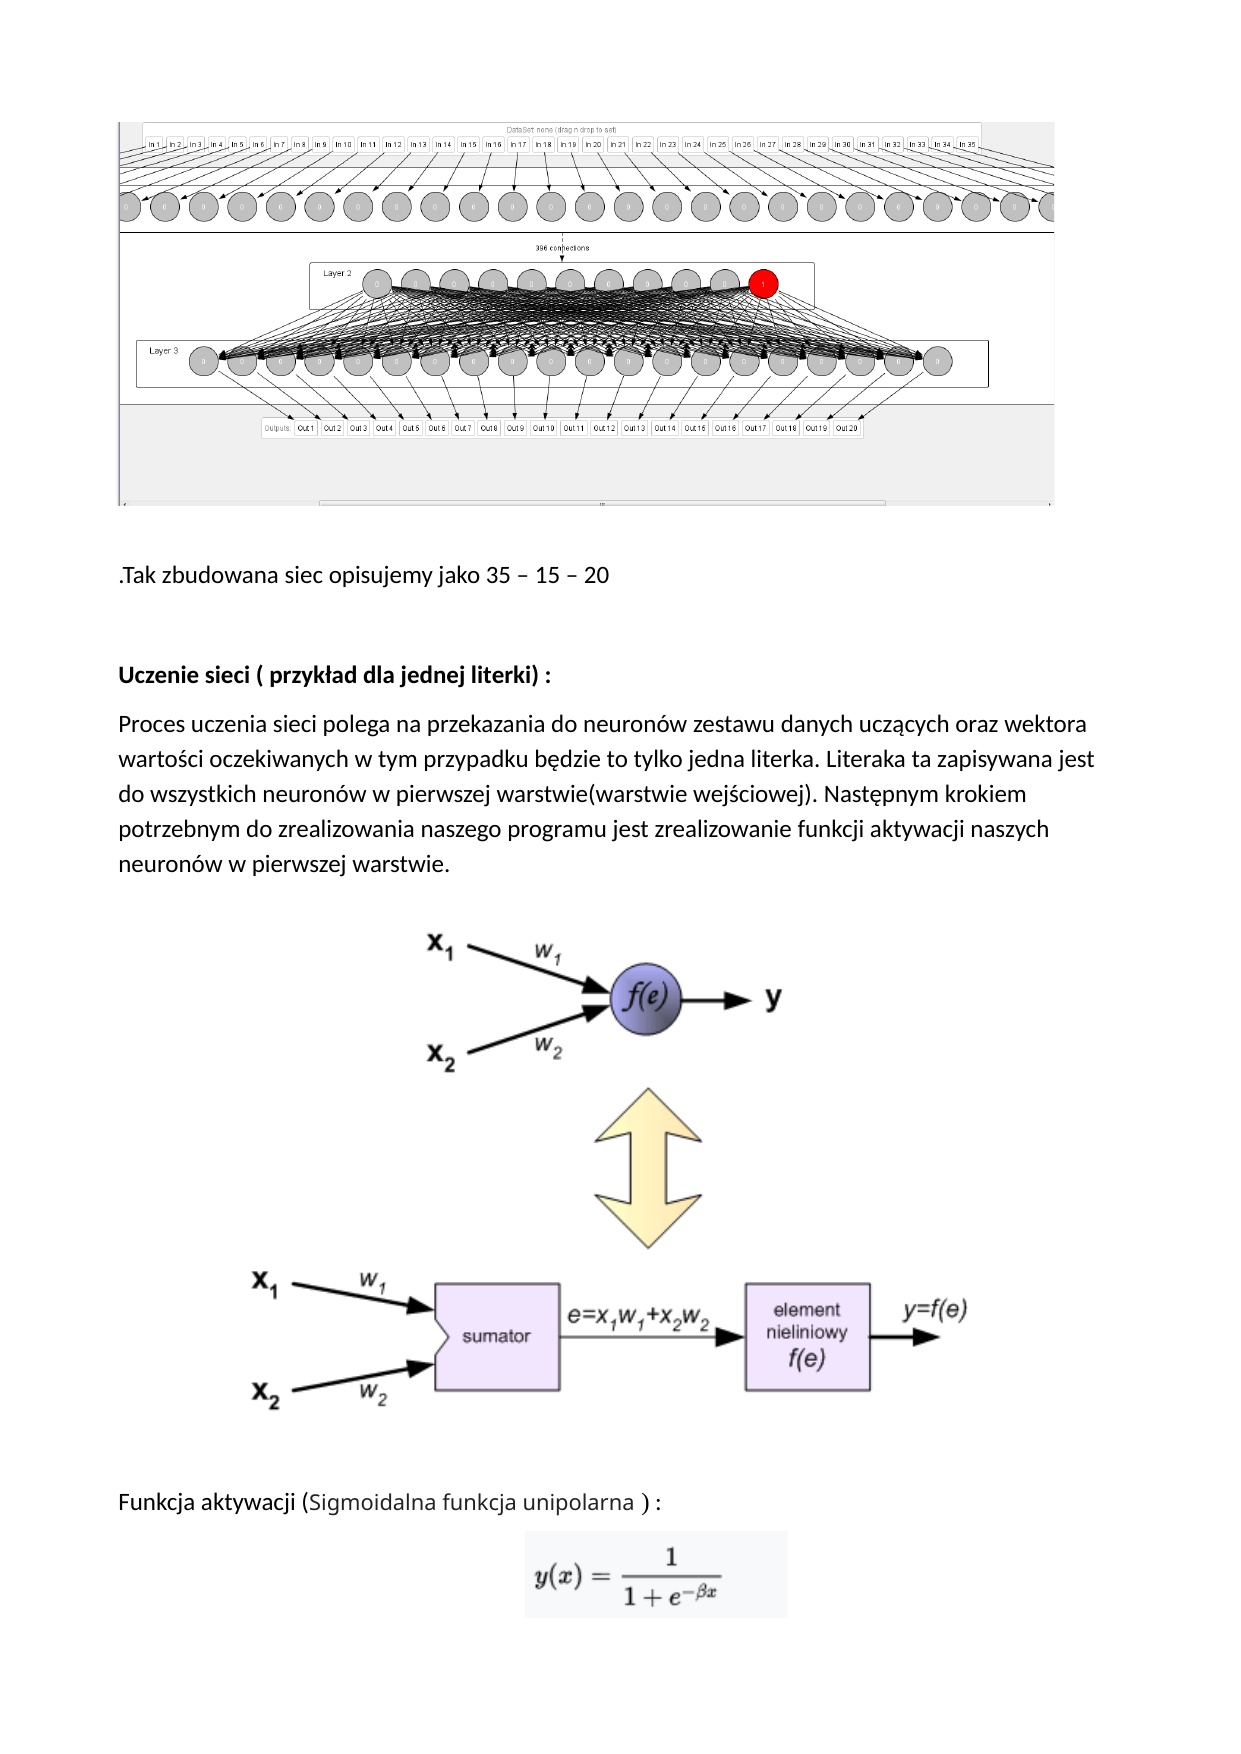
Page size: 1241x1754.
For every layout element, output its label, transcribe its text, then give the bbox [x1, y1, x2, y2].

picture [116, 122, 1055, 506]
picture [161, 898, 1079, 1433]
text Proces uczenia sieci polega na przekazania do neuronów zestawu danych uczących oraz wektora wartości oczekiwanych w tym przypadku będzie to tylko jedna literka. Literaka ta zapisywana jest do wszystkich neuronów w pierwszej warstwie(warstwie wejściowej). Następnym krokiem potrzebnym do zrealizowania naszego programu jest zrealizowanie funkcji aktywacji naszych neuronów w pierwszej warstwie. [118, 708, 1122, 879]
text Funkcja aktywacji (Sigmoidalna funkcja unipolarna ) : [118, 1486, 1122, 1517]
text Uczenie sieci ( przykład dla jednej literki) : [118, 659, 1122, 689]
text .Tak zbudowana siec opisujemy jako 35 – 15 – 20 [118, 560, 1122, 590]
picture [525, 1531, 788, 1618]
